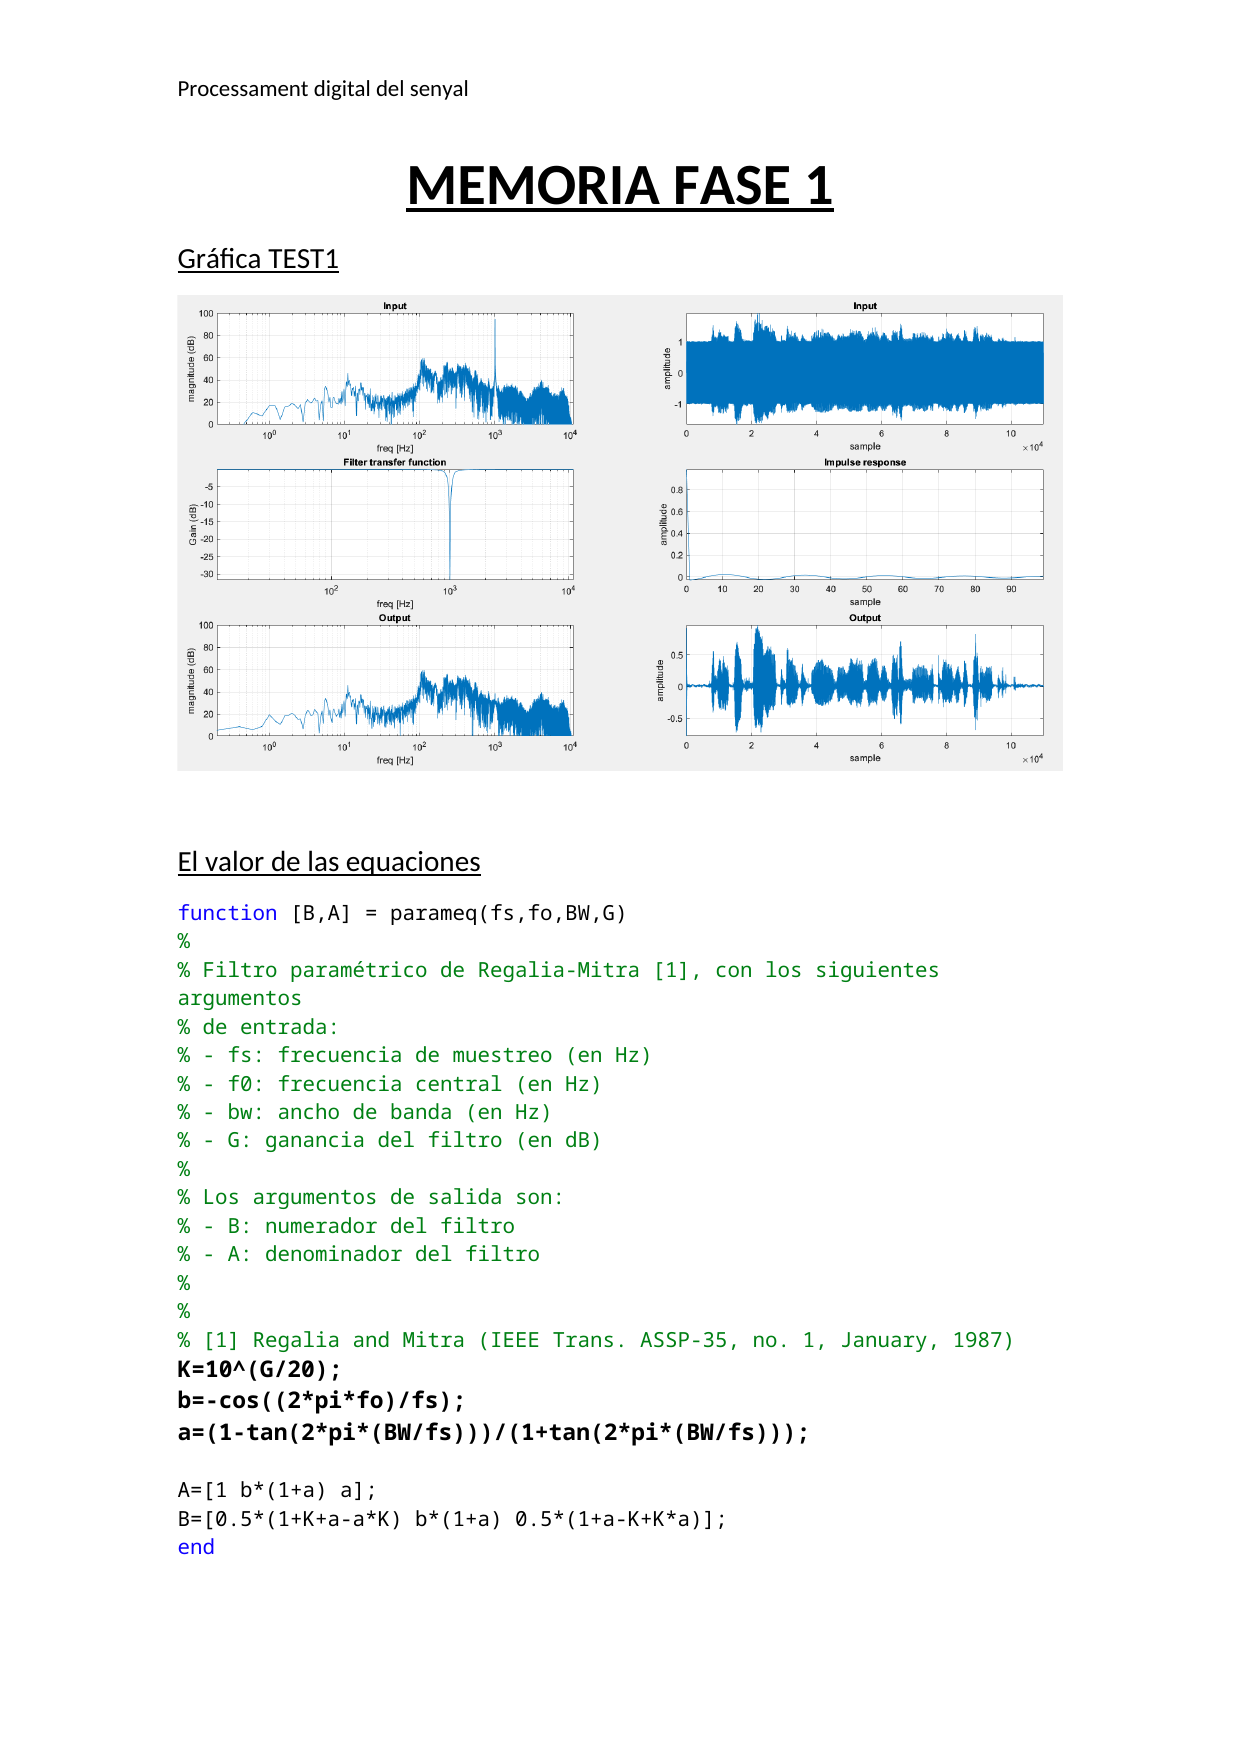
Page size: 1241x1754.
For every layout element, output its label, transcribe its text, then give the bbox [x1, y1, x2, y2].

text % - f0: frecuencia central (en Hz) [177, 1069, 1063, 1097]
text % [177, 927, 1063, 955]
text MEMORIA FASE 1 [177, 148, 1063, 219]
text end [177, 1532, 1063, 1561]
text % [1] Regalia and Mitra (IEEE Trans. ASSP-35, no. 1, January, 1987) [177, 1325, 1063, 1353]
text % - G: ganancia del filtro (en dB) [177, 1126, 1063, 1154]
text El valor de las equaciones [177, 843, 1063, 879]
text K=10^(G/20); [177, 1353, 1063, 1384]
text % de entrada: [177, 1012, 1063, 1040]
text % - fs: frecuencia de muestreo (en Hz) [177, 1040, 1063, 1069]
text Gráfica TEST1 [177, 240, 1063, 276]
text B=[0.5*(1+K+a-a*K) b*(1+a) 0.5*(1+a-K+K*a)]; [177, 1504, 1063, 1532]
text % Los argumentos de salida son: [177, 1182, 1063, 1211]
text % [177, 1154, 1063, 1182]
text % [177, 1268, 1063, 1296]
text % [177, 1296, 1063, 1325]
text A=[1 b*(1+a) a]; [177, 1475, 1063, 1504]
text % - B: numerador del filtro [177, 1211, 1063, 1239]
text function [B,A] = parameq(fs,fo,BW,G) [177, 898, 1063, 927]
text a=(1-tan(2*pi*(BW/fs)))/(1+tan(2*pi*(BW/fs))); [177, 1416, 1063, 1447]
text % - A: denominador del filtro [177, 1239, 1063, 1268]
text b=-cos((2*pi*fo)/fs); [177, 1384, 1063, 1416]
text % Filtro paramétrico de Regalia-Mitra [1], con los siguientes argumentos [177, 955, 1063, 1012]
text % - bw: ancho de banda (en Hz) [177, 1097, 1063, 1126]
